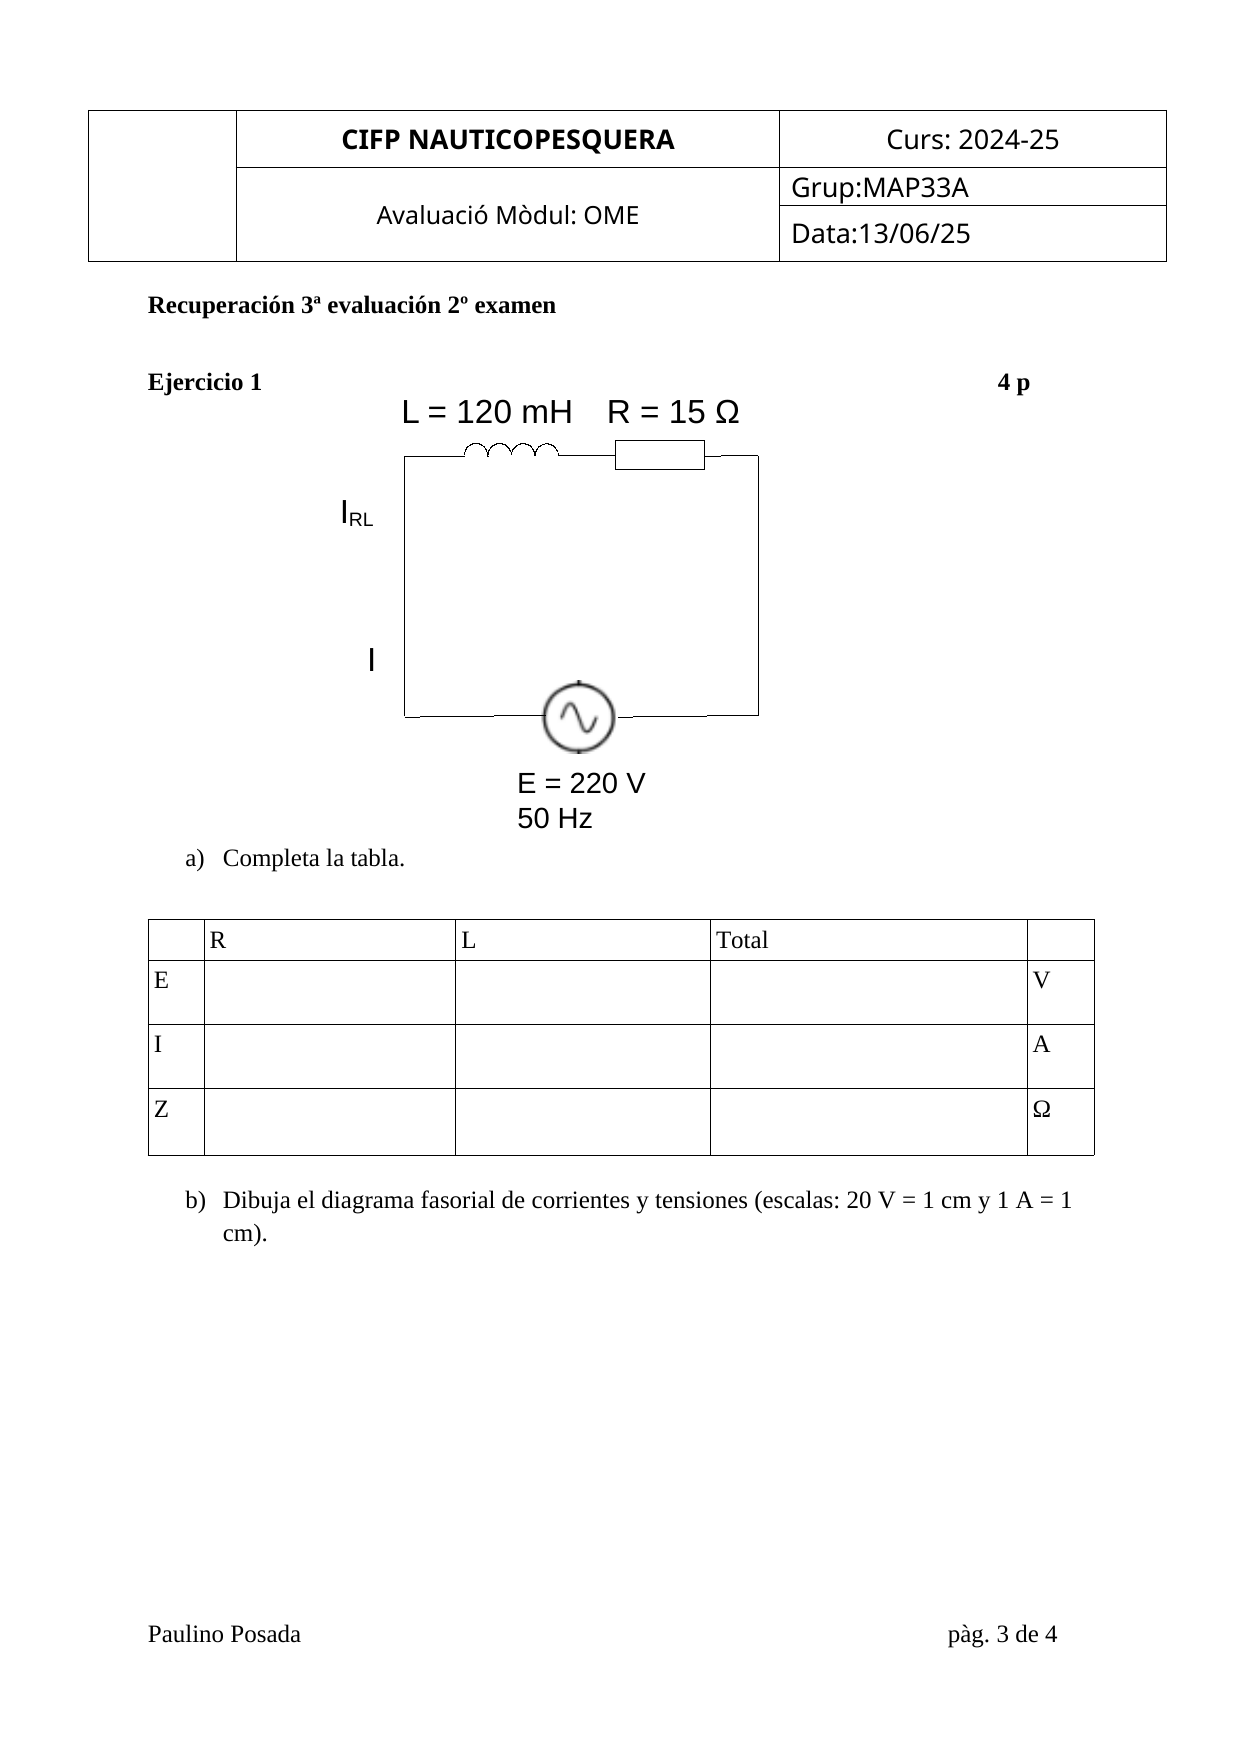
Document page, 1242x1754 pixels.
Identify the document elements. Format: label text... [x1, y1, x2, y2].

text Recuperación 3ª evaluación 2º examen [148, 290, 1094, 319]
table_cell [205, 961, 455, 1024]
table_cell E [149, 961, 204, 1024]
table_cell V [1028, 961, 1094, 1024]
table_cell Z [149, 1089, 204, 1155]
table_cell A [1028, 1025, 1094, 1088]
table_cell [456, 1025, 710, 1088]
text Ejercicio 1 4 p [148, 367, 1094, 396]
table_cell [205, 1025, 455, 1088]
table_cell I [149, 1025, 204, 1088]
picture [540, 680, 618, 754]
list Completa la tabla. [185, 843, 1094, 872]
table_cell [711, 961, 1027, 1024]
table_cell [456, 961, 710, 1024]
table_cell [456, 1089, 710, 1155]
table_header [1028, 920, 1094, 959]
list Dibuja el diagrama fasorial de corrientes y tensiones (escalas: 20 V = 1 cm y 1 A = 1 cm). [185, 1185, 1094, 1247]
table_header R [205, 920, 455, 959]
table_header L [456, 920, 710, 959]
table_header Total [711, 920, 1027, 959]
table_header [149, 920, 204, 959]
table_cell Ω [1028, 1089, 1094, 1155]
table_cell [205, 1089, 455, 1155]
table_cell [711, 1089, 1027, 1155]
table_cell [711, 1025, 1027, 1088]
